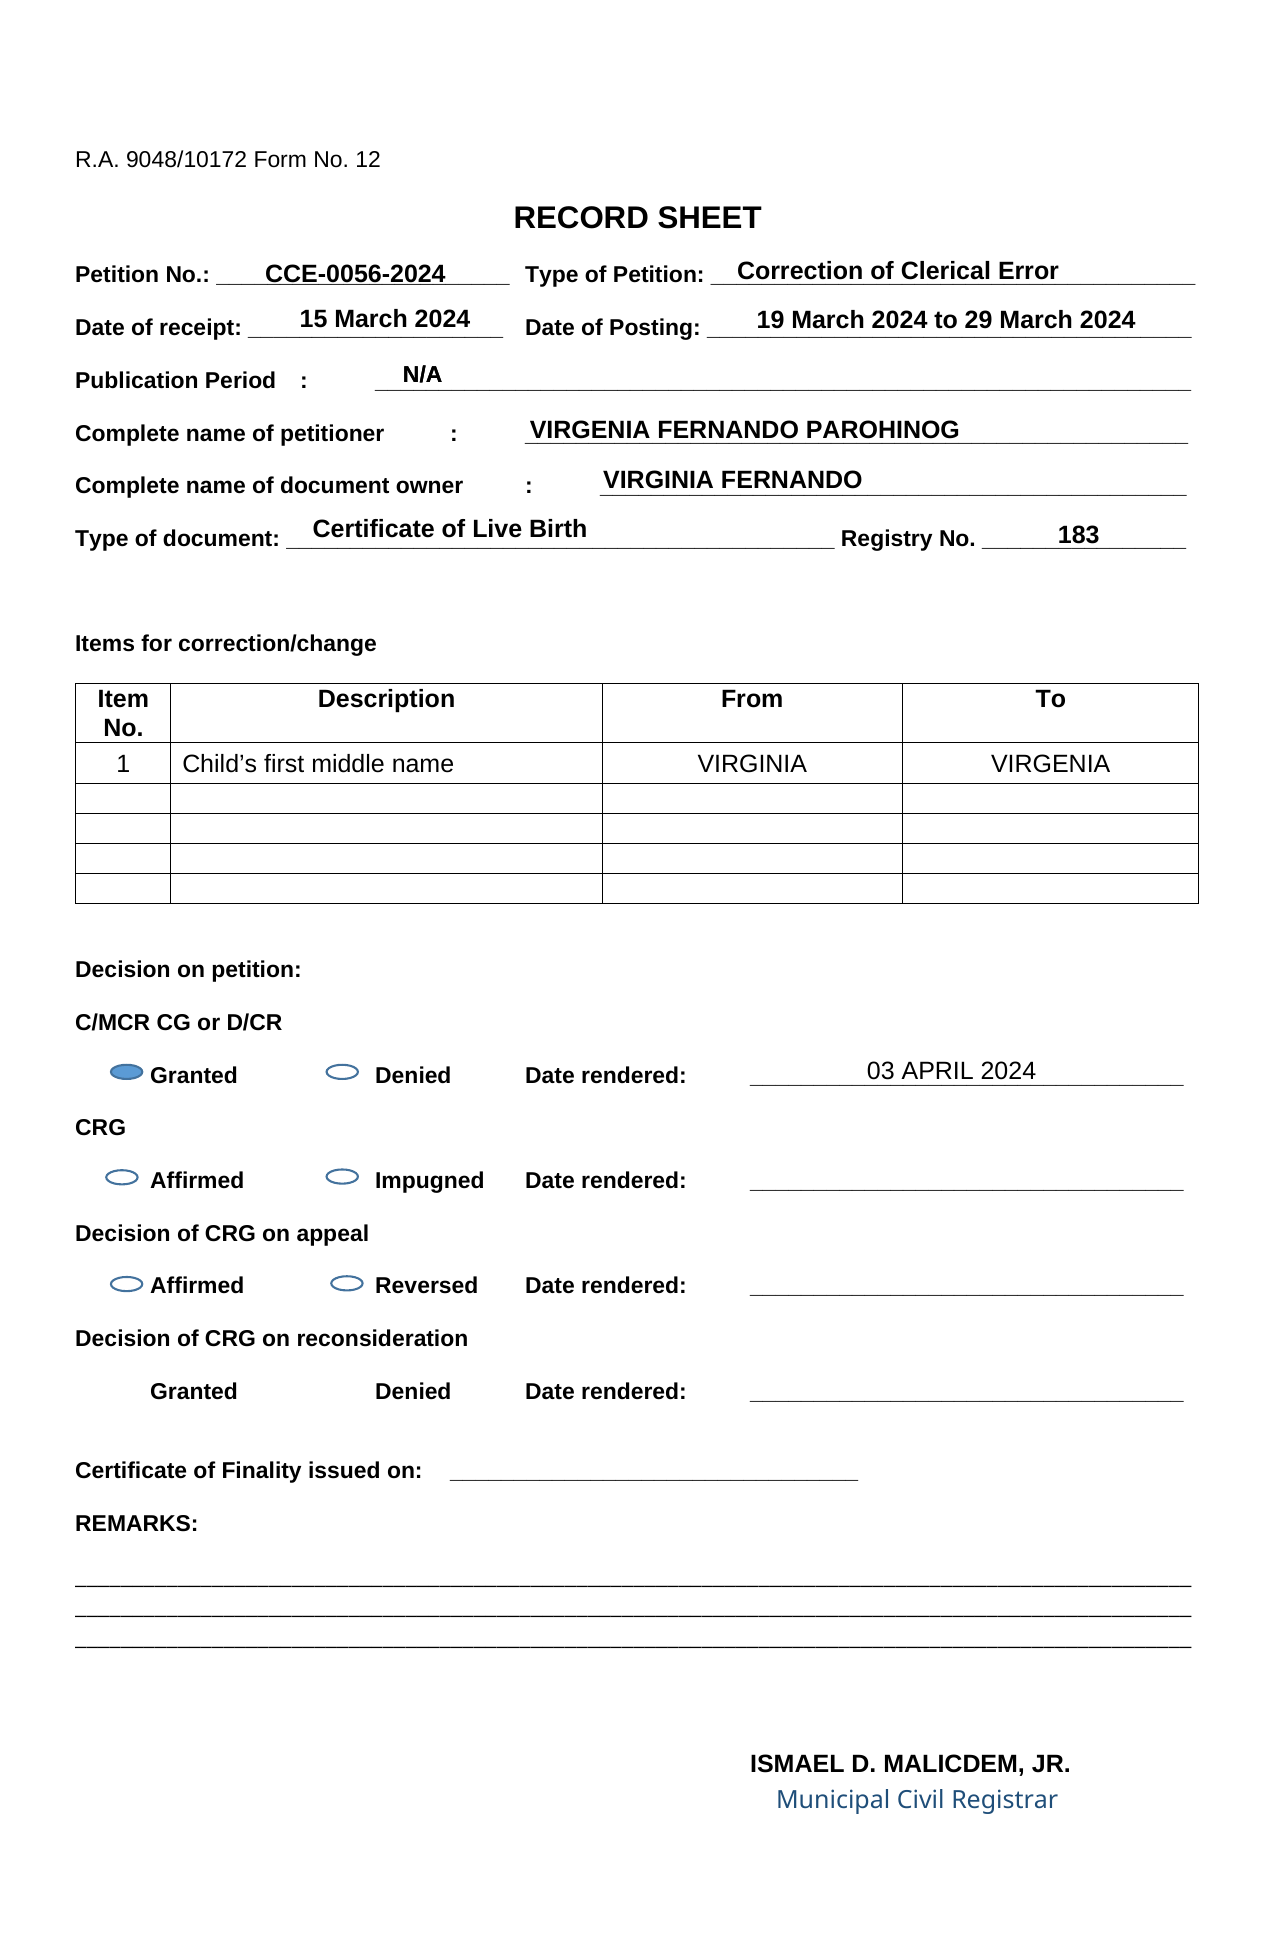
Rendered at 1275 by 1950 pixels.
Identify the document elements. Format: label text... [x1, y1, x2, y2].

text Granted Denied Date rendered: __________________________________ [75, 1378, 1200, 1404]
text VIRGENIA FERNANDO PAROHINOG [529, 415, 1136, 444]
text Date of receipt: ____________________ Date of Posting: ______________________________________ [75, 314, 1200, 340]
subtitle Municipal Civil Registrar [75, 1782, 1200, 1816]
table_cell [903, 874, 1198, 902]
table_cell [171, 874, 602, 902]
table_cell [603, 874, 902, 902]
table_cell VIRGENIA [903, 743, 1198, 783]
text Affirmed Impugned Date rendered: __________________________________ [75, 1167, 1200, 1193]
text Type of document: ___________________________________________ Registry No. ________________ [75, 525, 1200, 551]
text Complete name of document owner : ______________________________________________ [75, 472, 1200, 498]
text Granted Denied Date rendered: __________________________________ [75, 1062, 1200, 1088]
table_cell VIRGINIA [603, 743, 902, 783]
table_cell [171, 814, 602, 843]
text RECORD SHEET [75, 199, 1200, 235]
text Certificate of Live Birth [292, 514, 813, 543]
text Items for correction/change [75, 630, 1200, 657]
text VIRGINIA FERNANDO [603, 465, 1092, 488]
text 19 March 2024 to 29 March 2024 [702, 305, 1191, 334]
table_cell [603, 814, 902, 843]
text Publication Period : ________________________________________________________________ [75, 367, 1200, 393]
text N/A [364, 361, 1200, 387]
table_cell [903, 784, 1198, 813]
table_header From [603, 684, 902, 742]
text 15 March 2024 [252, 304, 517, 333]
table_cell [171, 784, 602, 813]
text Decision on petition: [75, 956, 1200, 982]
table_header Item No. [76, 684, 170, 742]
table_cell [603, 784, 902, 813]
table_cell [171, 844, 602, 873]
table_cell [903, 844, 1198, 873]
table_header To [903, 684, 1198, 742]
table_cell [76, 784, 170, 813]
table_cell Child’s first middle name [171, 743, 602, 783]
text R.A. 9048/10172 Form No. 12 [75, 146, 1200, 173]
text ______________________________________________________________________________________________________________________________________________________________________________________________________________________________________________________________________________________________________ [75, 1562, 1200, 1651]
text CRG [75, 1114, 1200, 1141]
table_header Description [171, 684, 602, 742]
text Affirmed Reversed Date rendered: __________________________________ [75, 1272, 1200, 1299]
text Correction of Clerical Error [737, 256, 1149, 284]
text Petition No.: _______________________ Type of Petition: ______________________________________ [75, 261, 1200, 288]
text ISMAEL D. MALICDEM, JR. [75, 1749, 1200, 1777]
text Complete name of petitioner : ____________________________________________________ [75, 419, 1200, 446]
text Certificate of Finality issued on: ________________________________ [75, 1457, 1200, 1483]
text C/MCR CG or D/CR [75, 1009, 1200, 1035]
text CCE-0056-2024 [210, 258, 500, 287]
text Decision of CRG on appeal [75, 1220, 1200, 1246]
table_cell [903, 814, 1198, 843]
text REMARKS: [75, 1509, 1200, 1536]
text 03 APRIL 2024 [740, 1056, 1163, 1084]
table_cell [76, 844, 170, 873]
table_cell 1 [76, 743, 170, 783]
table_cell [76, 814, 170, 843]
table_cell [603, 844, 902, 873]
text 183 [993, 519, 1164, 548]
table_cell [76, 874, 170, 902]
text Decision of CRG on reconsideration [75, 1325, 1200, 1351]
